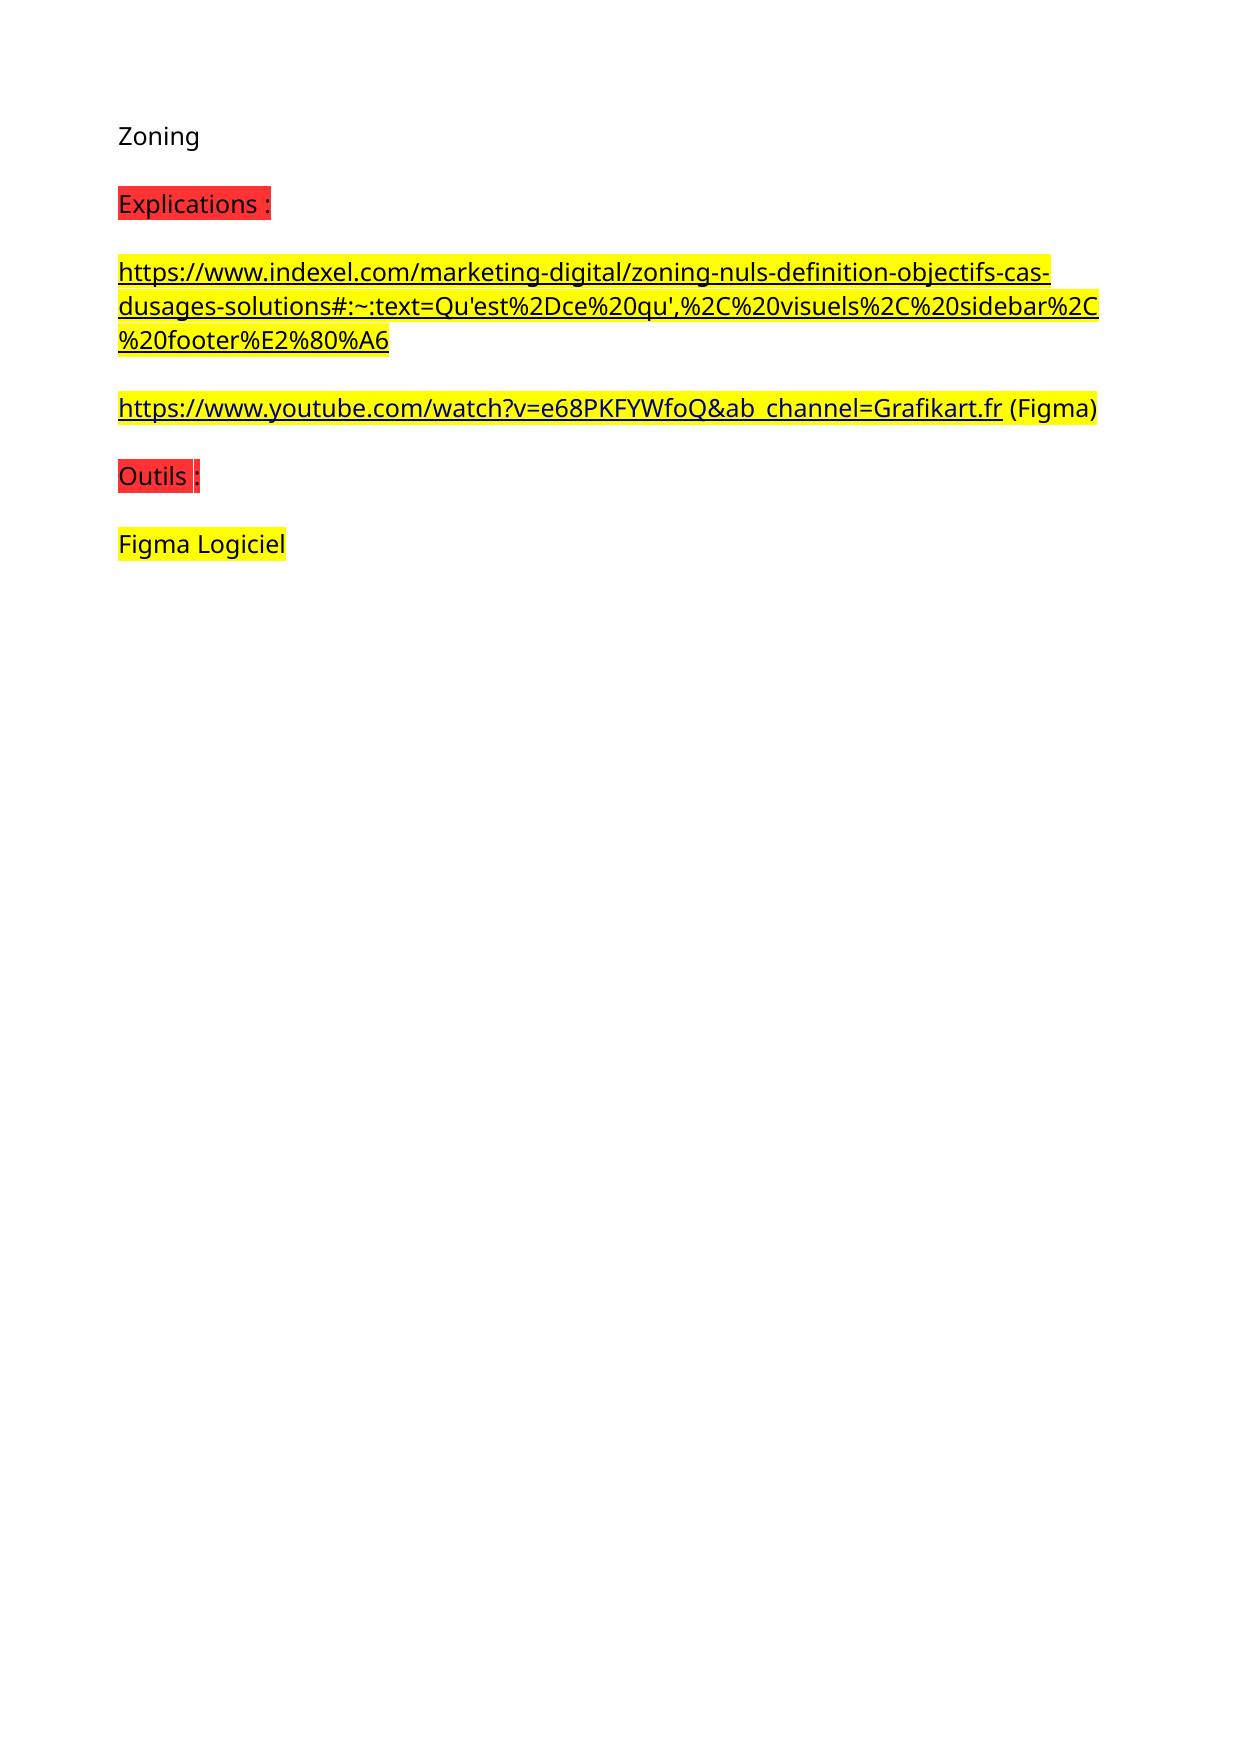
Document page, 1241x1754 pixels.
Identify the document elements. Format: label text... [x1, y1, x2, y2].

text Figma Logiciel [118, 527, 1122, 561]
text https://www.youtube.com/watch?v=e68PKFYWfoQ&ab_channel=Grafikart.fr (Figma) [118, 391, 1122, 425]
text Explications : [118, 186, 1122, 220]
text Zoning [118, 118, 1122, 152]
text Outils : [118, 459, 1122, 493]
text https://www.indexel.com/marketing-digital/zoning-nuls-definition-objectifs-cas-dusages-solutions#:~:text=Qu'est%2Dce%20qu',%2C%20visuels%2C%20sidebar%2C%20footer%E2%80%A6 [118, 254, 1122, 357]
